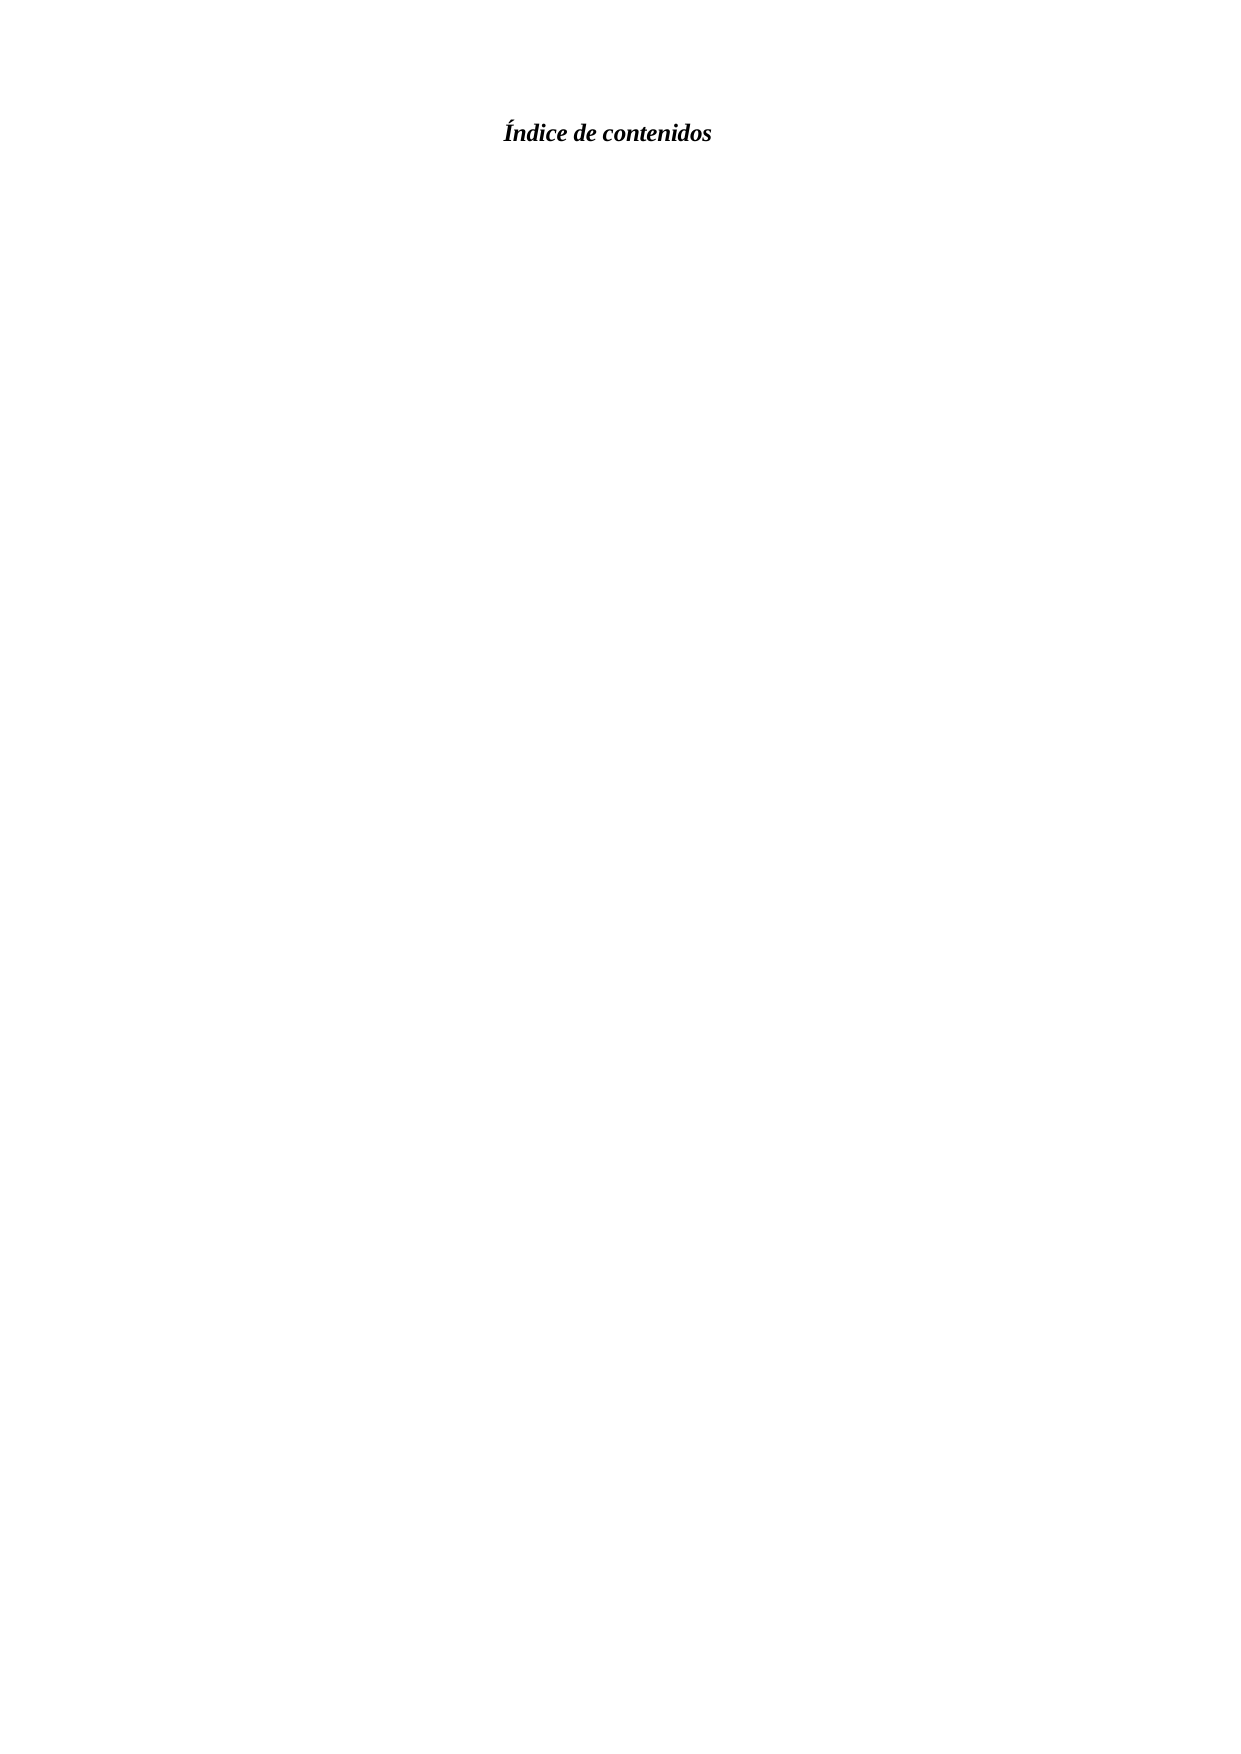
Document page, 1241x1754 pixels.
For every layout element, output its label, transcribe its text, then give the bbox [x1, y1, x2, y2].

list Índice de contenidos [118, 118, 1100, 147]
